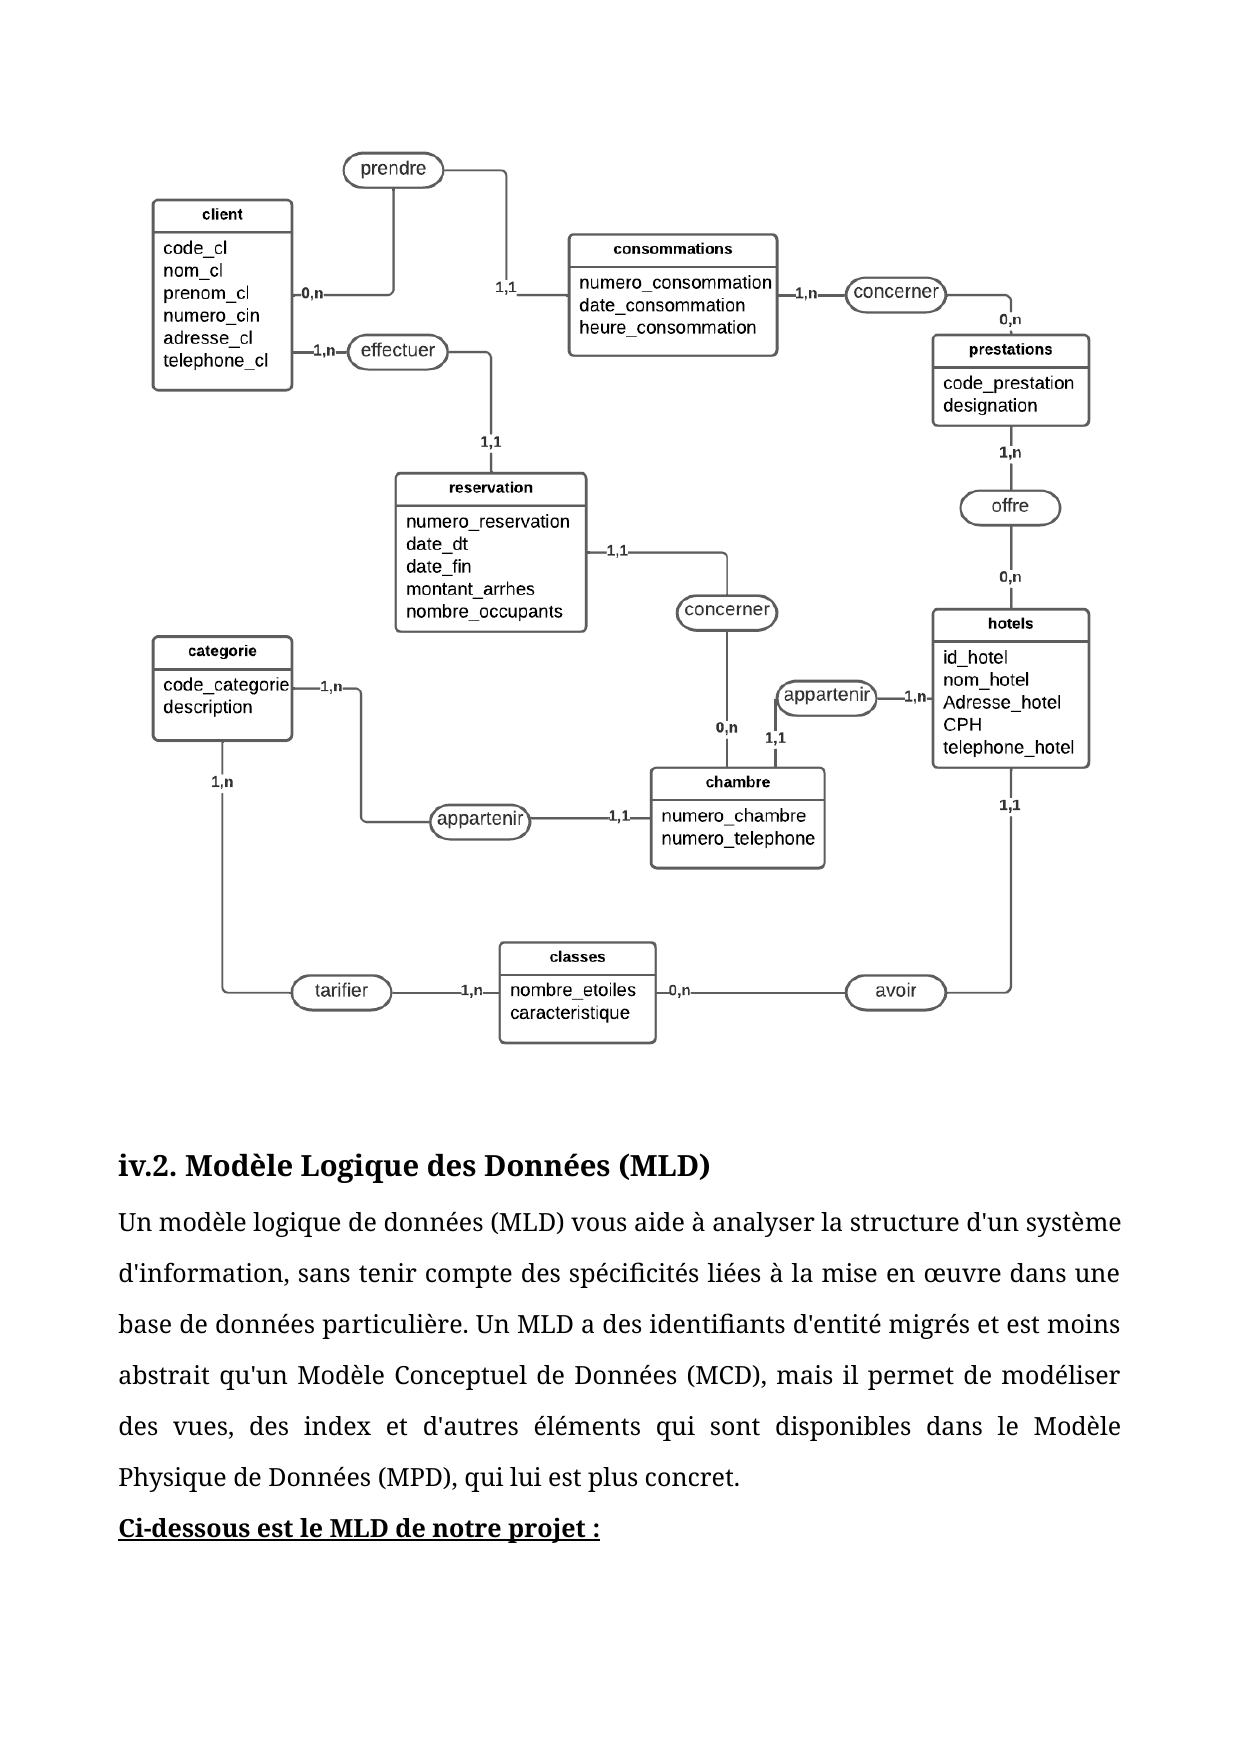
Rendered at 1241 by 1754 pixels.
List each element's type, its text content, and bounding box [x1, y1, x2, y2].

text iv.2. Modèle Logique des Données (MLD) [118, 1145, 1122, 1185]
text Un modèle logique de données (MLD) vous aide à analyser la structure d'un système d'information, sans tenir compte des spécificités liées à la mise en œuvre dans une base de données particulière. Un MLD a des identifiants d'entité migrés et est moins abstrait qu'un Modèle Conceptuel de Données (MCD), mais il permet de modéliser des vues, des index et d'autres éléments qui sont disponibles dans le Modèle Physique de Données (MPD), qui lui est plus concret. [118, 1204, 1122, 1494]
picture [118, 118, 1123, 1077]
text Ci-dessous est le MLD de notre projet : [118, 1511, 1122, 1545]
